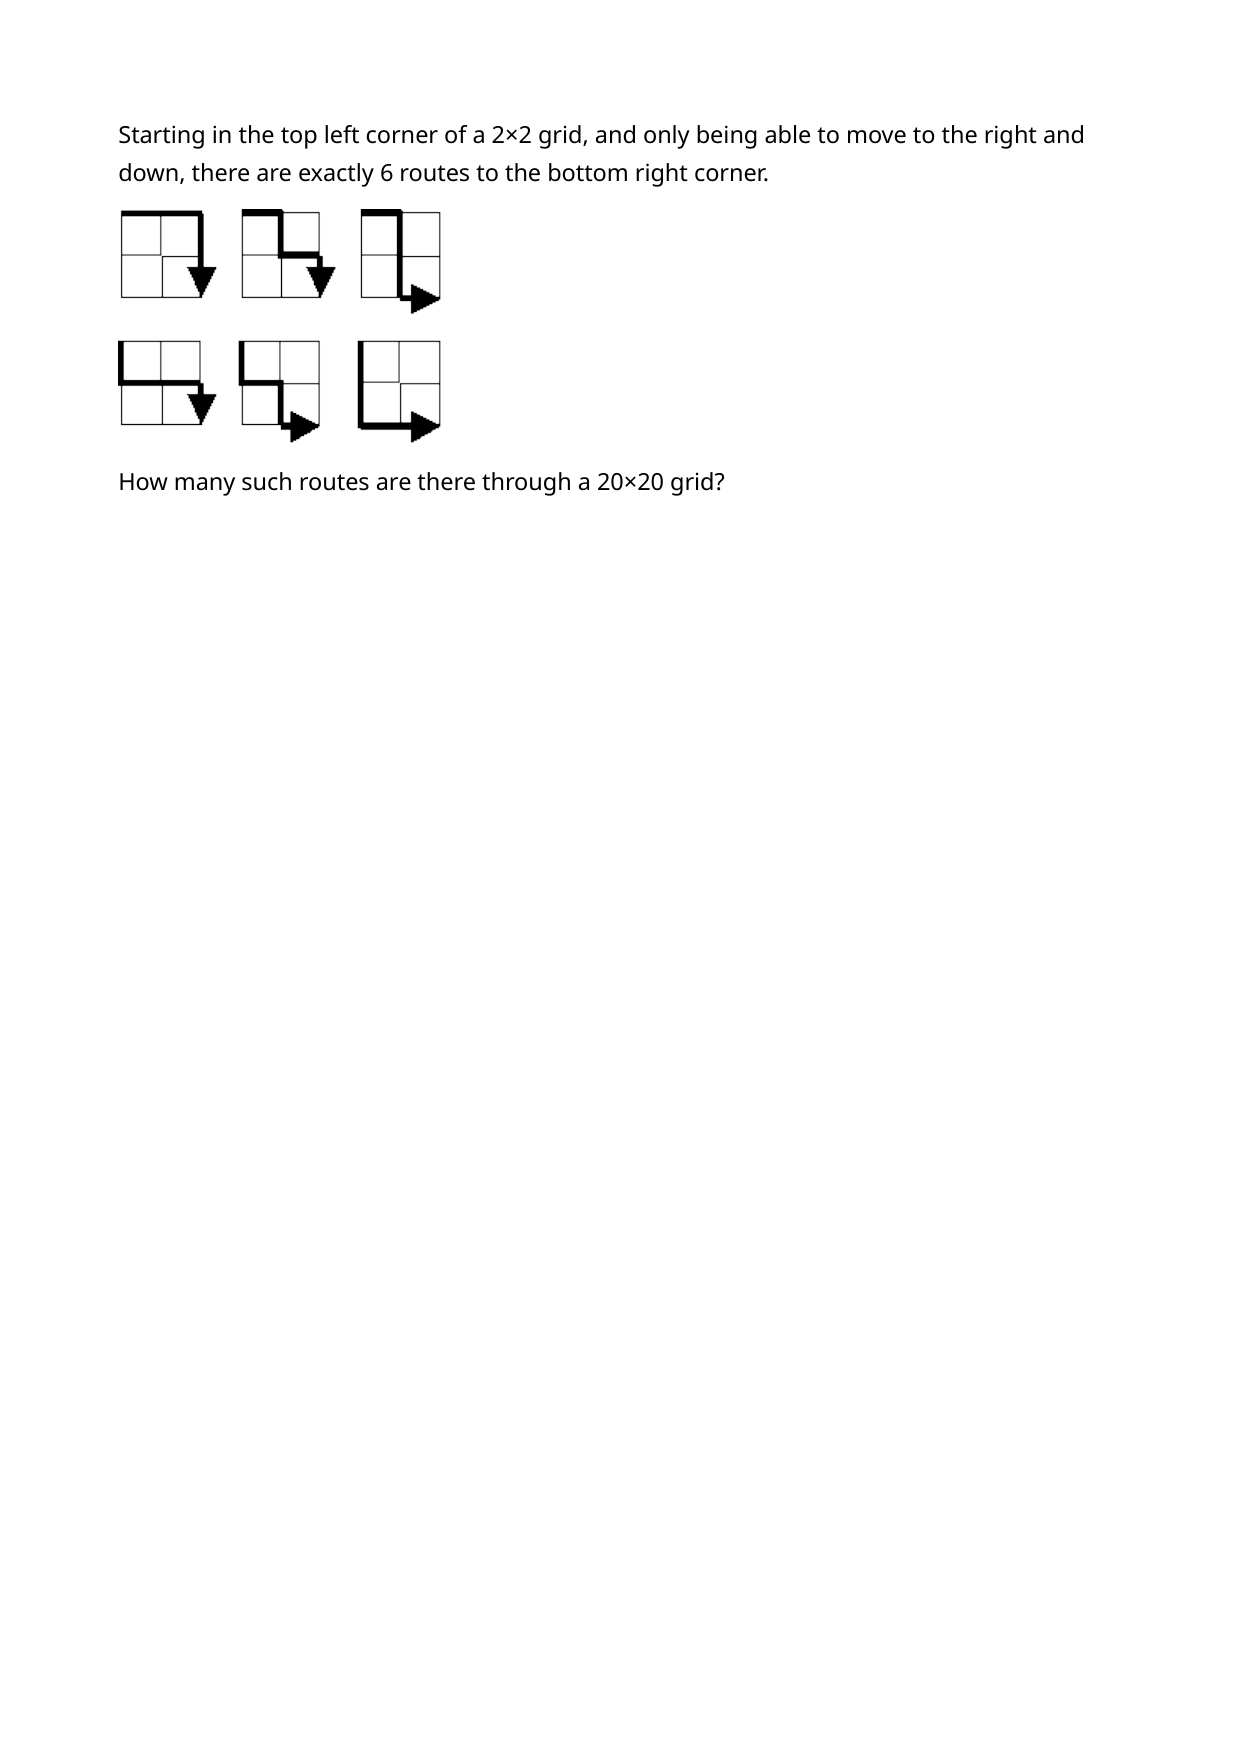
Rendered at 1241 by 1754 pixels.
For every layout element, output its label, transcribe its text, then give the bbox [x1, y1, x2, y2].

text How many such routes are there through a 20×20 grid? [118, 466, 1122, 498]
picture [118, 209, 444, 446]
text Starting in the top left corner of a 2×2 grid, and only being able to move to the right and down, there are exactly 6 routes to the bottom right corner. [118, 118, 1122, 188]
